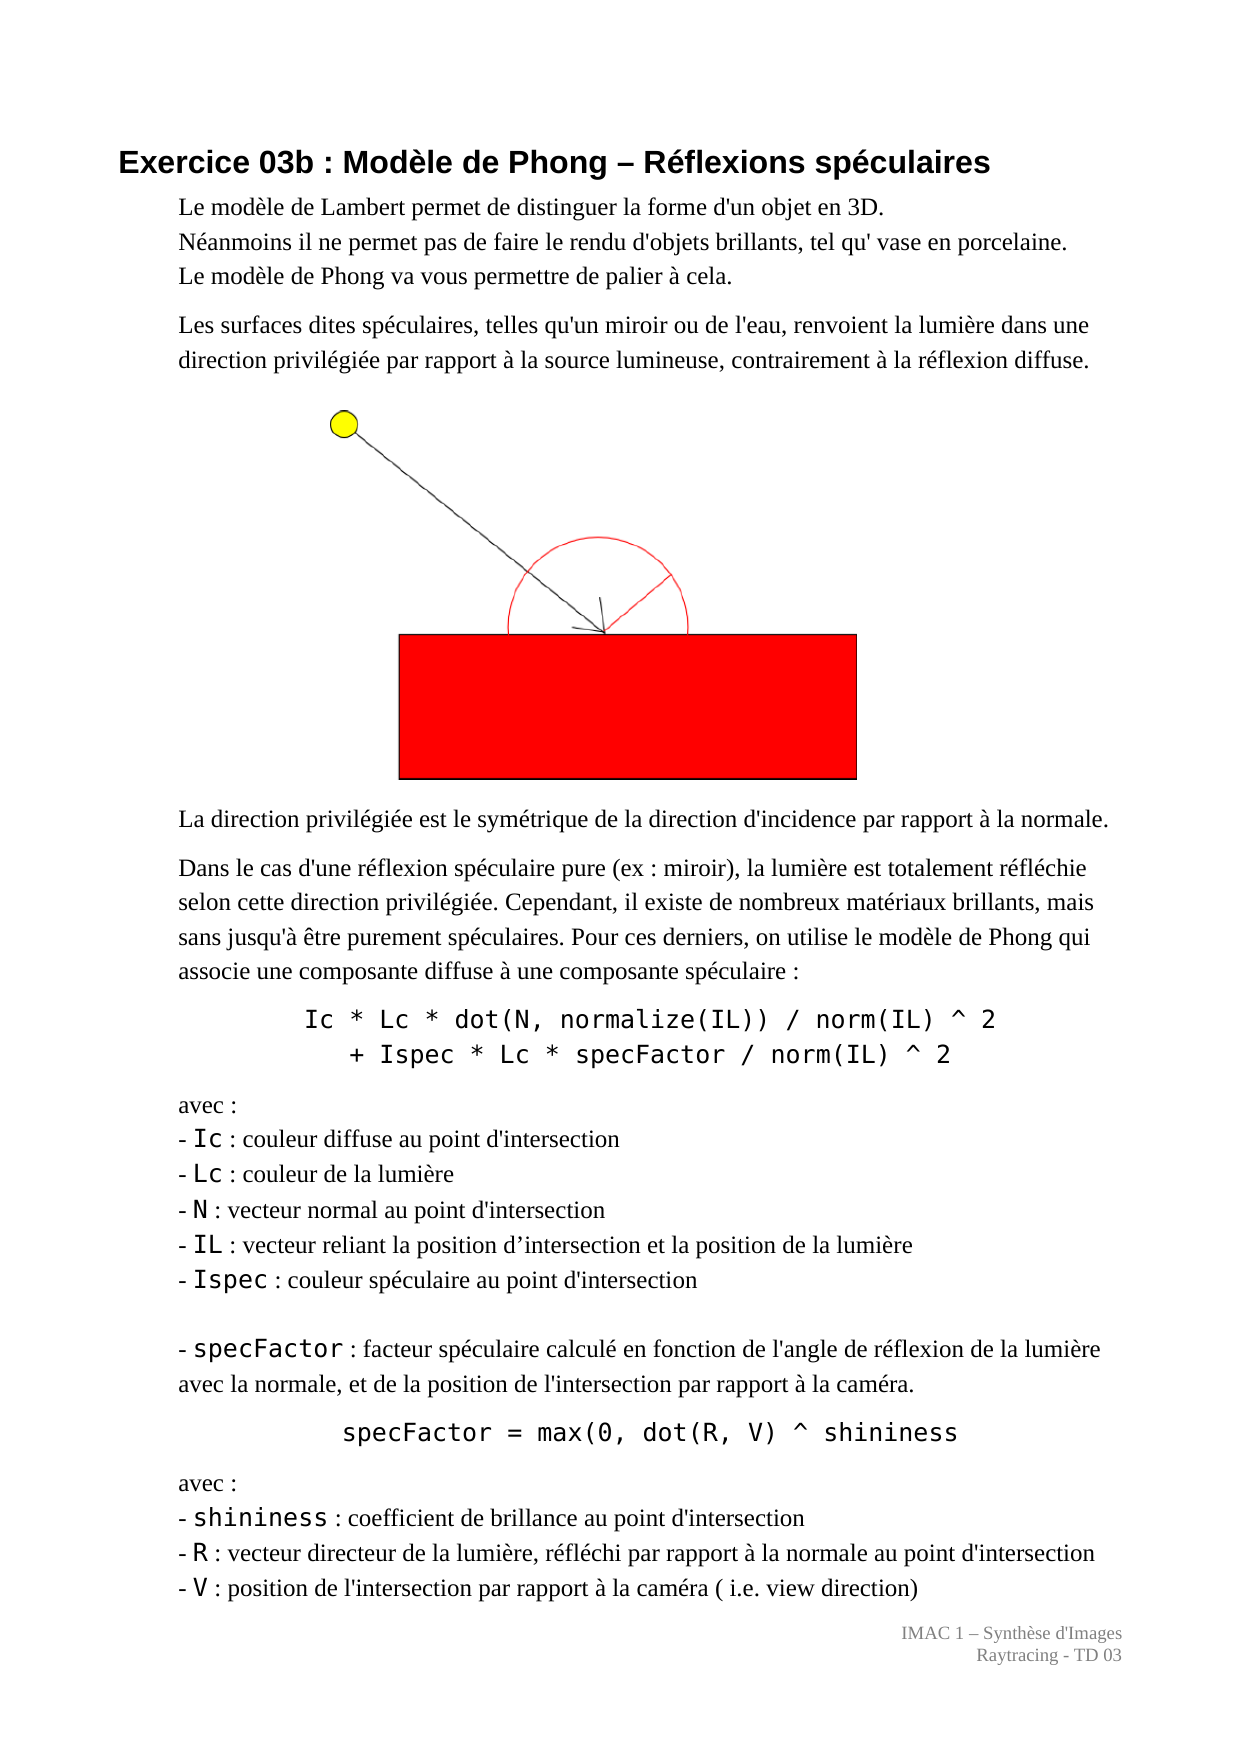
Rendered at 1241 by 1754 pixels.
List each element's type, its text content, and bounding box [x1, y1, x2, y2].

picture [322, 407, 899, 798]
text La direction privilégiée est le symétrique de la direction d'incidence par rapport à la normale. [178, 394, 1122, 832]
text Dans le cas d'une réflexion spéculaire pure (ex : miroir), la lumière est totalement réfléchie selon cette direction privilégiée. Cependant, il existe de nombreux matériaux brillants, mais sans jusqu'à être purement spéculaires. Pour ces derniers, on utilise le modèle de Phong qui associe une composante diffuse à une composante spéculaire : [178, 853, 1122, 985]
text specFactor = max(0, dot(R, V) ^ shininess [178, 1418, 1122, 1448]
text Les surfaces dites spéculaires, telles qu'un miroir ou de l'eau, renvoient la lumière dans une direction privilégiée par rapport à la source lumineuse, contrairement à la réflexion diffuse. [178, 311, 1122, 374]
subtitle Exercice 03b : Modèle de Phong – Réflexions spéculaires [118, 143, 1122, 180]
text avec : - shininess : coefficient de brillance au point d'intersection - R : vecteur directeur de la lumière, réfléchi par rapport à la normale au point d'intersection - V : position de l'intersection par rapport à la caméra ( i.e. view direction) [178, 1468, 1122, 1602]
text avec : - Ic : couleur diffuse au point d'intersection - Lc : couleur de la lumière - N : vecteur normal au point d'intersection - IL : vecteur reliant la position d’intersection et la position de la lumière - Ispec : couleur spéculaire au point d'intersection - specFactor : facteur spéculaire calculé en fonction de l'angle de réflexion de la lumière avec la normale, et de la position de l'intersection par rapport à la caméra. [178, 1090, 1122, 1398]
text Ic * Lc * dot(N, normalize(IL)) / norm(IL) ^ 2 + Ispec * Lc * specFactor / norm(IL) ^ 2 [178, 1005, 1122, 1069]
text Le modèle de Lambert permet de distinguer la forme d'un objet en 3D. Néanmoins il ne permet pas de faire le rendu d'objets brillants, tel qu' vase en porcelaine. Le modèle de Phong va vous permettre de palier à cela. [178, 192, 1122, 290]
